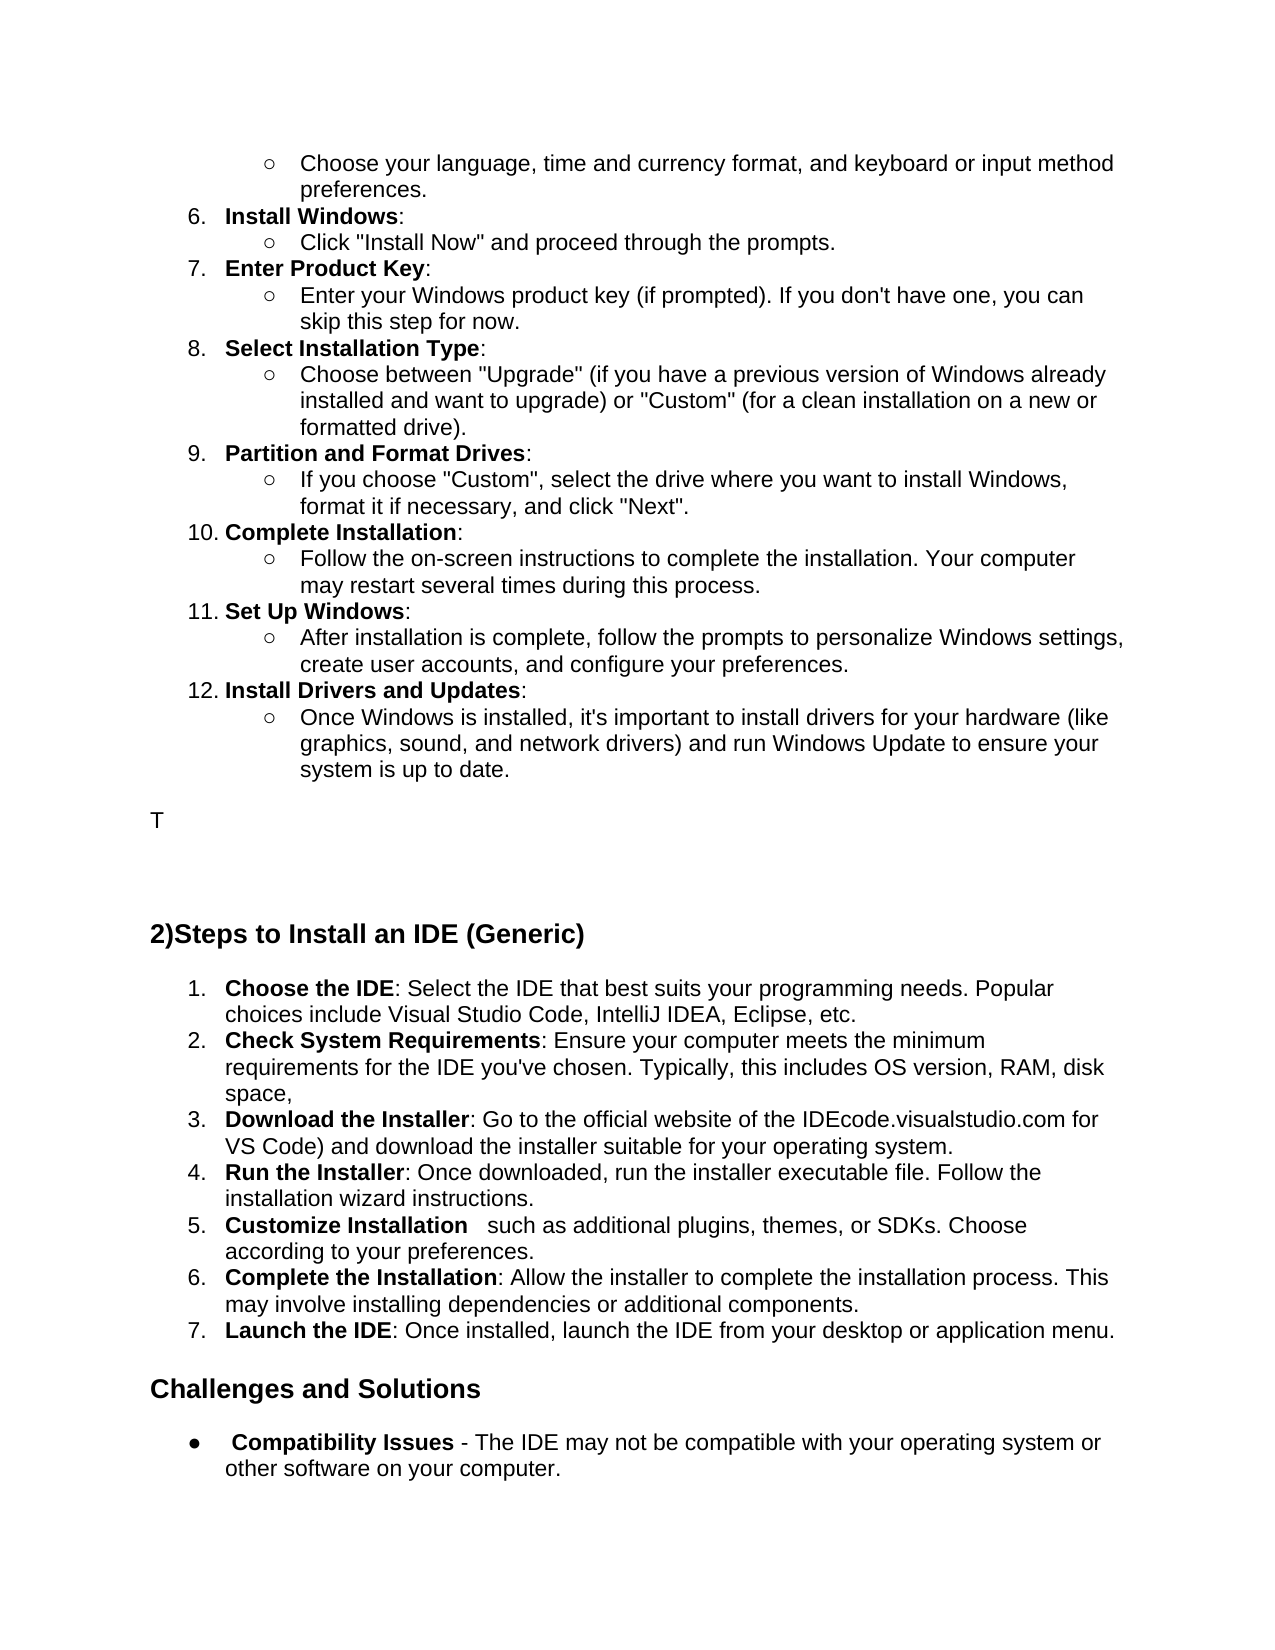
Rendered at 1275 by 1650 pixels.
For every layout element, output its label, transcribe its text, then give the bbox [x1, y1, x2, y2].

list Choose the IDE: Select the IDE that best suits your programming needs. Popular choices include Visual Studio Code, IntelliJ IDEA, Eclipse, etc. [187, 974, 1125, 1027]
subtitle Challenges and Solutions [150, 1373, 1125, 1404]
list If you choose "Custom", select the drive where you want to install Windows, format it if necessary, and click "Next". [262, 466, 1125, 519]
list Customize Installation such as additional plugins, themes, or SDKs. Choose according to your preferences. [187, 1212, 1125, 1264]
list Install Windows: [187, 203, 1125, 229]
list Check System Requirements: Ensure your computer meets the minimum requirements for the IDE you've chosen. Typically, this includes OS version, RAM, disk space, [187, 1027, 1125, 1106]
list Run the Installer: Once downloaded, run the installer executable file. Follow the installation wizard instructions. [187, 1159, 1125, 1212]
list Choose between "Upgrade" (if you have a previous version of Windows already installed and want to upgrade) or "Custom" (for a clean installation on a new or formatted drive). [262, 361, 1125, 440]
list After installation is complete, follow the prompts to personalize Windows settings, create user accounts, and configure your preferences. [262, 624, 1125, 677]
list Click "Install Now" and proceed through the prompts. [262, 229, 1125, 255]
list Install Drivers and Updates: [187, 677, 1125, 703]
list Set Up Windows: [187, 598, 1125, 624]
list Download the Installer: Go to the official website of the IDEcode.visualstudio.com for VS Code) and download the installer suitable for your operating system. [187, 1106, 1125, 1159]
list Launch the IDE: Once installed, launch the IDE from your desktop or application menu. [187, 1317, 1125, 1343]
list Partition and Format Drives: [187, 440, 1125, 466]
list Once Windows is installed, it's important to install drivers for your hardware (like graphics, sound, and network drivers) and run Windows Update to ensure your system is up to date. [262, 703, 1125, 782]
list Select Installation Type: [187, 334, 1125, 361]
list Complete the Installation: Allow the installer to complete the installation process. This may involve installing dependencies or additional components. [187, 1264, 1125, 1317]
list Compatibility Issues - The IDE may not be compatible with your operating system or other software on your computer. [187, 1429, 1125, 1482]
list Follow the on-screen instructions to complete the installation. Your computer may restart several times during this process. [262, 545, 1125, 598]
subtitle 2)Steps to Install an IDE (Generic) [150, 918, 1125, 949]
list Enter Product Key: [187, 255, 1125, 282]
list Enter your Windows product key (if prompted). If you don't have one, you can skip this step for now. [262, 282, 1125, 334]
list Choose your language, time and currency format, and keyboard or input method preferences. [262, 150, 1125, 203]
list Complete Installation: [187, 519, 1125, 545]
text T [150, 807, 1125, 834]
